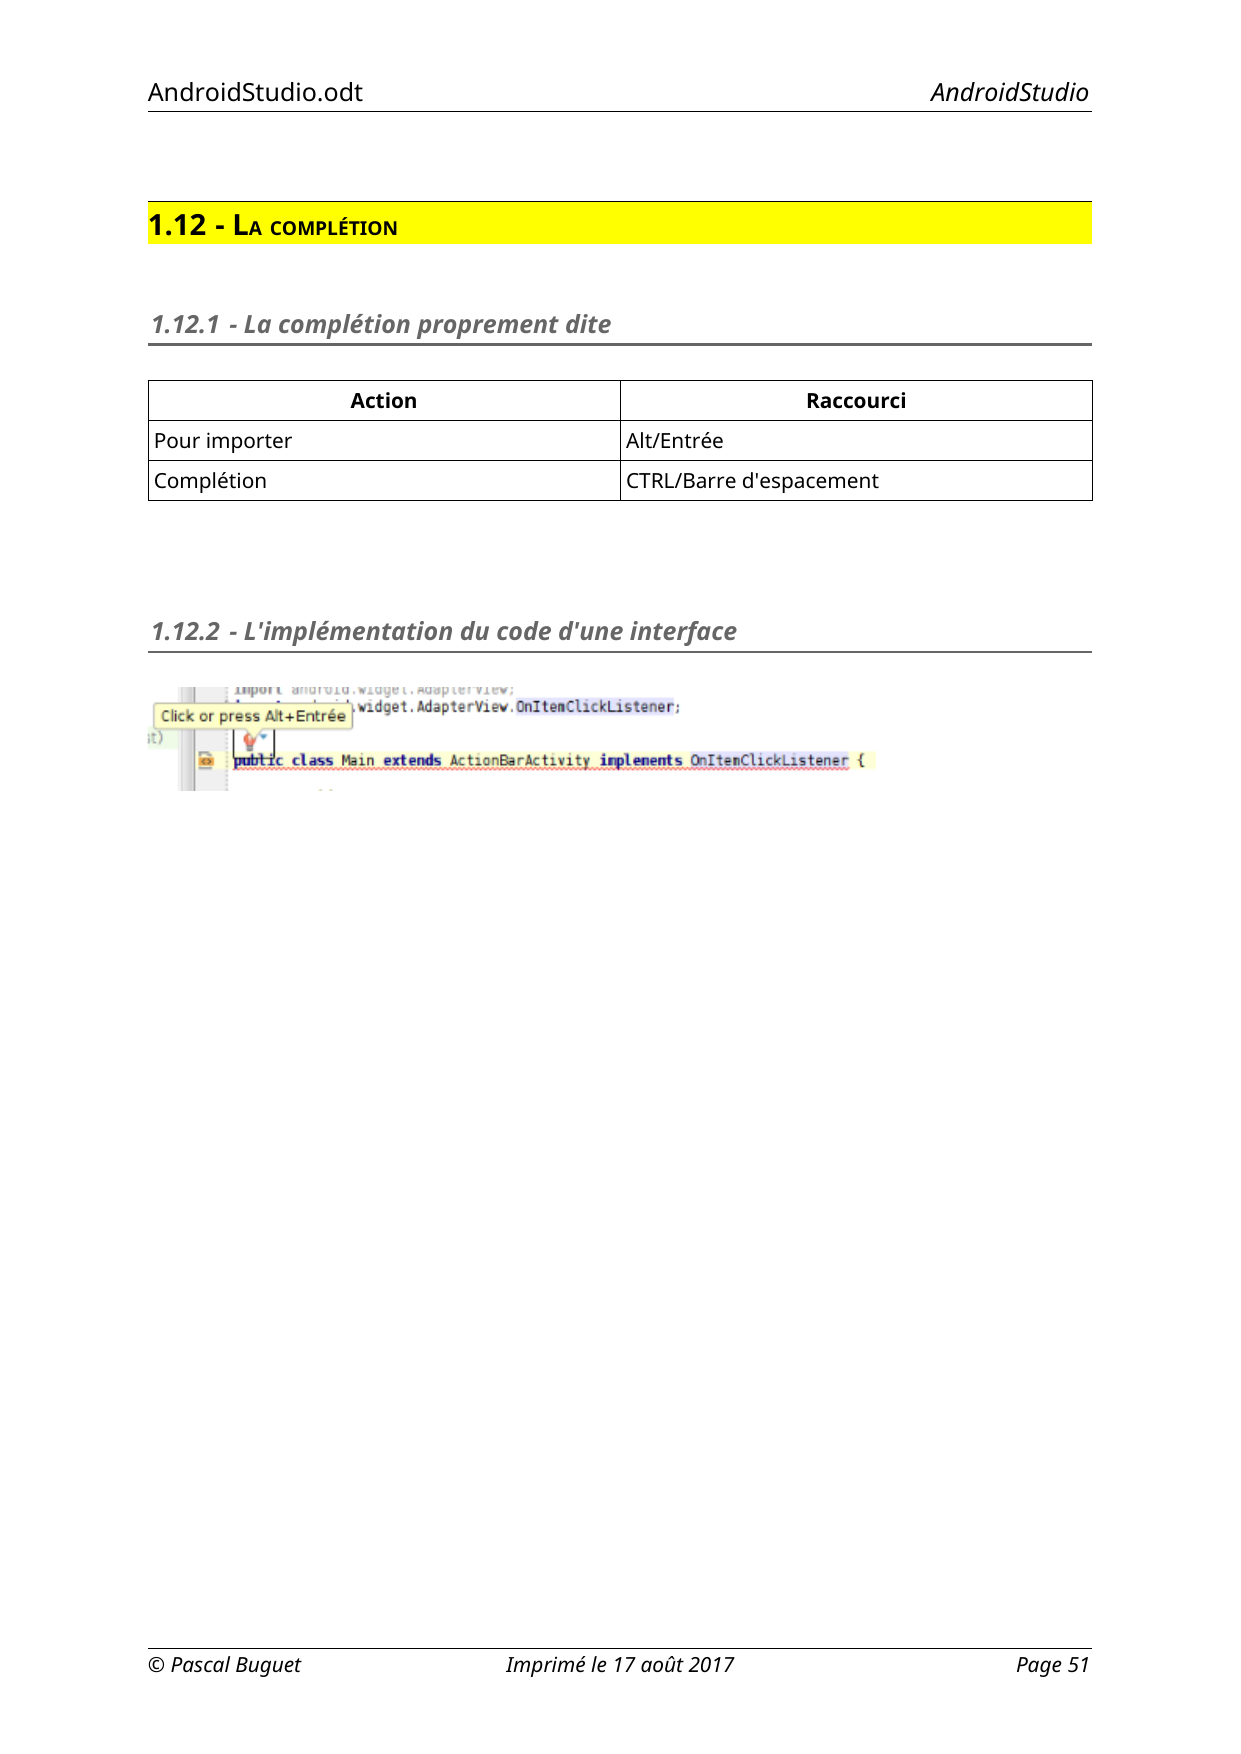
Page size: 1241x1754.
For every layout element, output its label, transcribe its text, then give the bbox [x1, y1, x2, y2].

table_cell CTRL/Barre d'espacement [621, 461, 1092, 500]
picture [147, 687, 876, 791]
table_cell Pour importer [149, 421, 620, 460]
table_cell Alt/Entrée [621, 421, 1092, 460]
table_cell Complétion [149, 461, 620, 500]
table_header Raccourci [621, 381, 1092, 420]
subtitle - La complétion proprement dite [148, 304, 1092, 343]
subtitle - La complétion [148, 202, 1092, 244]
subtitle - L'implémentation du code d'une interface [148, 611, 1092, 651]
table_header Action [149, 381, 620, 420]
